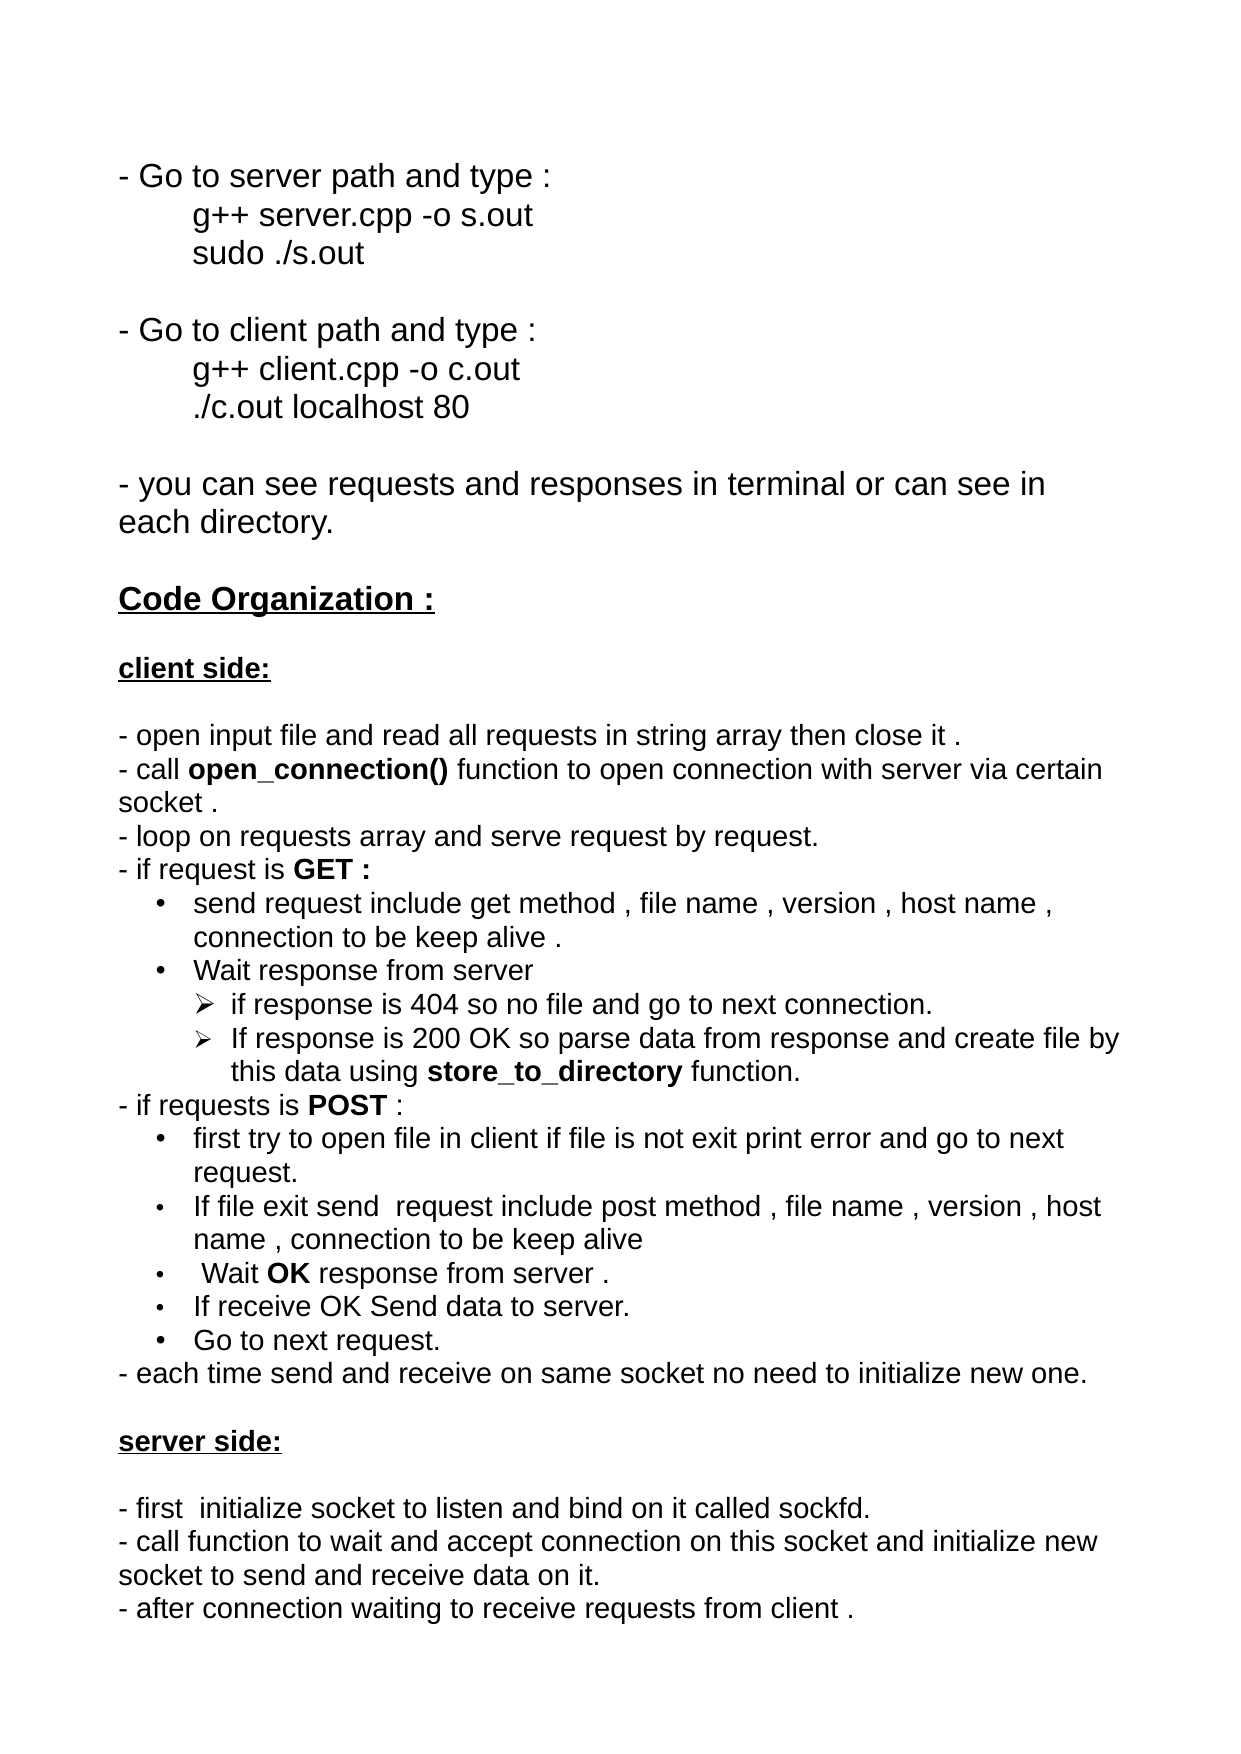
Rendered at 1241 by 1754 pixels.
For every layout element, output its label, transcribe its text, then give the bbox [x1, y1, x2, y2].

text - open input file and read all requests in string array then close it . [118, 718, 1122, 752]
text ./c.out localhost 80 [118, 387, 1122, 425]
text - call open_connection() function to open connection with server via certain socket . [118, 752, 1122, 819]
text sudo ./s.out [118, 233, 1122, 272]
text - each time send and receive on same socket no need to initialize new one. [118, 1356, 1122, 1390]
list Wait response from server [156, 953, 1122, 987]
list Wait OK response from server . [156, 1256, 1122, 1289]
list Go to next request. [156, 1323, 1122, 1356]
text - after connection waiting to receive requests from client . [118, 1591, 1122, 1625]
text - loop on requests array and serve request by request. [118, 819, 1122, 852]
text server side: [118, 1423, 1122, 1457]
text g++ server.cpp -o s.out [118, 195, 1122, 233]
list first try to open file in client if file is not exit print error and go to next request. [156, 1121, 1122, 1188]
text client side: [118, 651, 1122, 684]
list if response is 404 so no file and go to next connection. [193, 987, 1122, 1021]
text Code Organization : [118, 579, 1122, 617]
text - Go to client path and type : [118, 310, 1122, 348]
text - call function to wait and accept connection on this socket and initialize new socket to send and receive data on it. [118, 1524, 1122, 1591]
text - if request is GET : [118, 852, 1122, 886]
text - you can see requests and responses in terminal or can see in each directory. [118, 464, 1122, 541]
text - first initialize socket to listen and bind on it called sockfd. [118, 1491, 1122, 1524]
text g++ client.cpp -o c.out [118, 348, 1122, 387]
text - Go to server path and type : [118, 156, 1122, 195]
text - if requests is POST : [118, 1088, 1122, 1121]
list If file exit send request include post method , file name , version , host name , connection to be keep alive [156, 1188, 1122, 1256]
list If receive OK Send data to server. [156, 1289, 1122, 1323]
list send request include get method , file name , version , host name , connection to be keep alive . [156, 886, 1122, 953]
list If response is 200 OK so parse data from response and create file by this data using store_to_directory function. [193, 1021, 1122, 1088]
